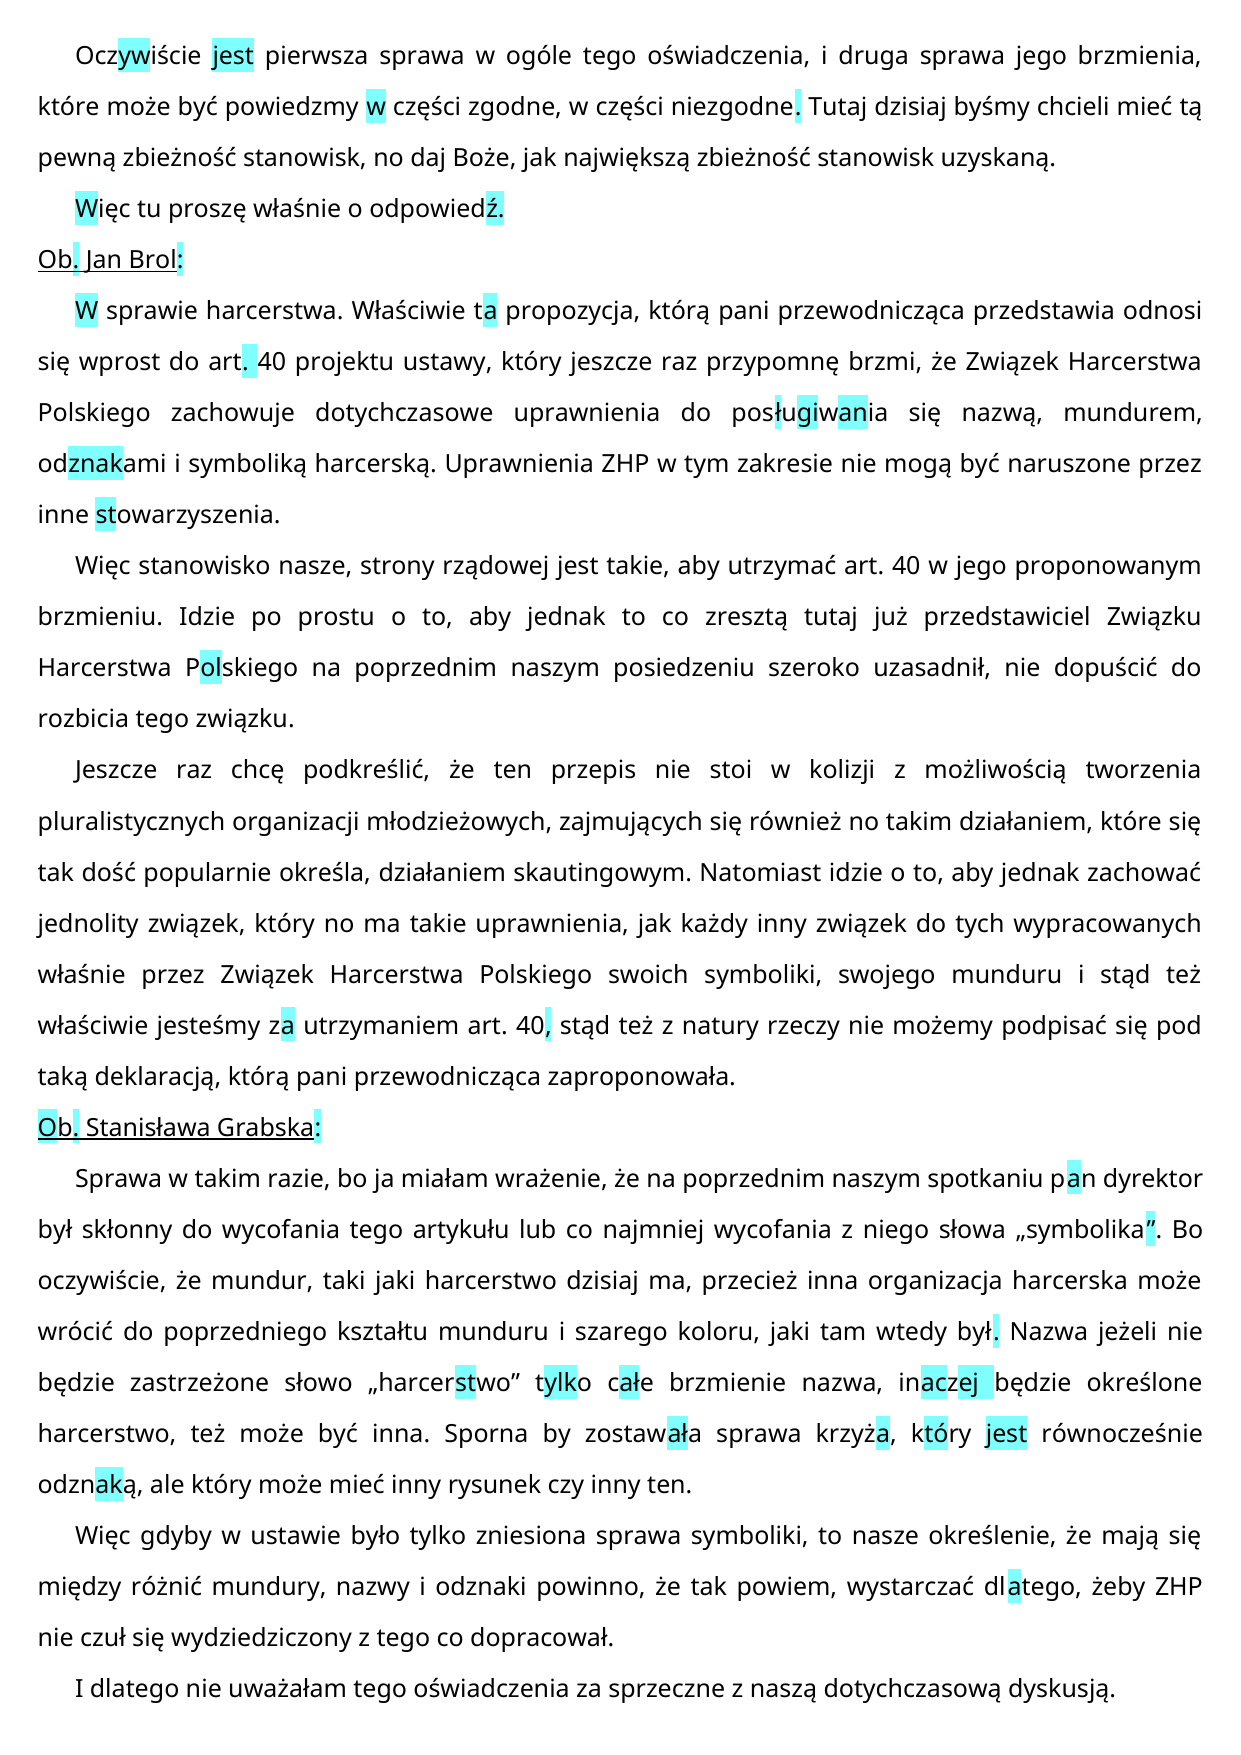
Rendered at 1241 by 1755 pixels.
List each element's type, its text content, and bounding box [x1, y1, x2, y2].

text Ob. Jan Brol: [37, 242, 1203, 276]
text Sprawa w takim razie, bo ja miałam wrażenie, że na poprzednim naszym spotkaniu pan dyrektor był skłonny do wycofania tego artykułu lub co najmniej wycofania z niego słowa „symbolika”. Bo oczywiście, że mundur, taki jaki harcerstwo dzisiaj ma, przecież inna organizacja harcerska może wrócić do poprzedniego kształtu munduru i szarego koloru, jaki tam wtedy był. Nazwa jeżeli nie będzie zastrzeżone słowo „harcerstwo” tylko całe brzmienie nazwa, inaczej będzie określone harcerstwo, też może być inna. Sporna by zostawała sprawa krzyża, który jest równocześnie odznaką, ale który może mieć inny rysunek czy inny ten. [37, 1160, 1203, 1501]
text Więc tu proszę właśnie o odpowiedź. [37, 191, 1203, 225]
text Więc stanowisko nasze, strony rządowej jest takie, aby utrzymać art. 40 w jego proponowanym brzmieniu. Idzie po prostu o to, aby jednak to co zresztą tutaj już przedstawiciel Związku Harcerstwa Polskiego na poprzednim naszym posiedzeniu szeroko uzasadnił, nie dopuścić do rozbicia tego związku. [37, 548, 1203, 735]
text W sprawie harcerstwa. Właściwie ta propozycja, którą pani przewodnicząca przedstawia odnosi się wprost do art. 40 projektu ustawy, który jeszcze raz przypomnę brzmi, że Związek Harcerstwa Polskiego zachowuje dotychczasowe uprawnienia do posługiwania się nazwą, mundurem, odznakami i symboliką harcerską. Uprawnienia ZHP w tym zakresie nie mogą być naruszone przez inne stowarzyszenia. [37, 293, 1203, 531]
text Ob. Stanisława Grabska: [37, 1109, 1203, 1143]
text Oczywiście jest pierwsza sprawa w ogóle tego oświadczenia, i druga sprawa jego brzmienia, które może być powiedzmy w części zgodne, w części niezgodne. Tutaj dzisiaj byśmy chcieli mieć tą pewną zbieżność stanowisk, no daj Boże, jak największą zbieżność stanowisk uzyskaną. [37, 37, 1203, 174]
text I dlatego nie uważałam tego oświadczenia za sprzeczne z naszą dotychczasową dyskusją. [37, 1671, 1203, 1705]
text Więc gdyby w ustawie było tylko zniesiona sprawa symboliki, to nasze określenie, że mają się między różnić mundury, nazwy i odznaki powinno, że tak powiem, wystarczać dlatego, żeby ZHP nie czuł się wydziedziczony z tego co dopracował. [37, 1518, 1203, 1654]
text Jeszcze raz chcę podkreślić, że ten przepis nie stoi w kolizji z możliwością tworzenia pluralistycznych organizacji młodzieżowych, zajmujących się również no takim działaniem, które się tak dość popularnie określa, działaniem skautingowym. Natomiast idzie o to, aby jednak zachować jednolity związek, który no ma takie uprawnienia, jak każdy inny związek do tych wypracowanych właśnie przez Związek Harcerstwa Polskiego swoich symboliki, swojego munduru i stąd też właściwie jesteśmy za utrzymaniem art. 40, stąd też z natury rzeczy nie możemy podpisać się pod taką deklaracją, którą pani przewodnicząca zaproponowała. [37, 752, 1203, 1092]
